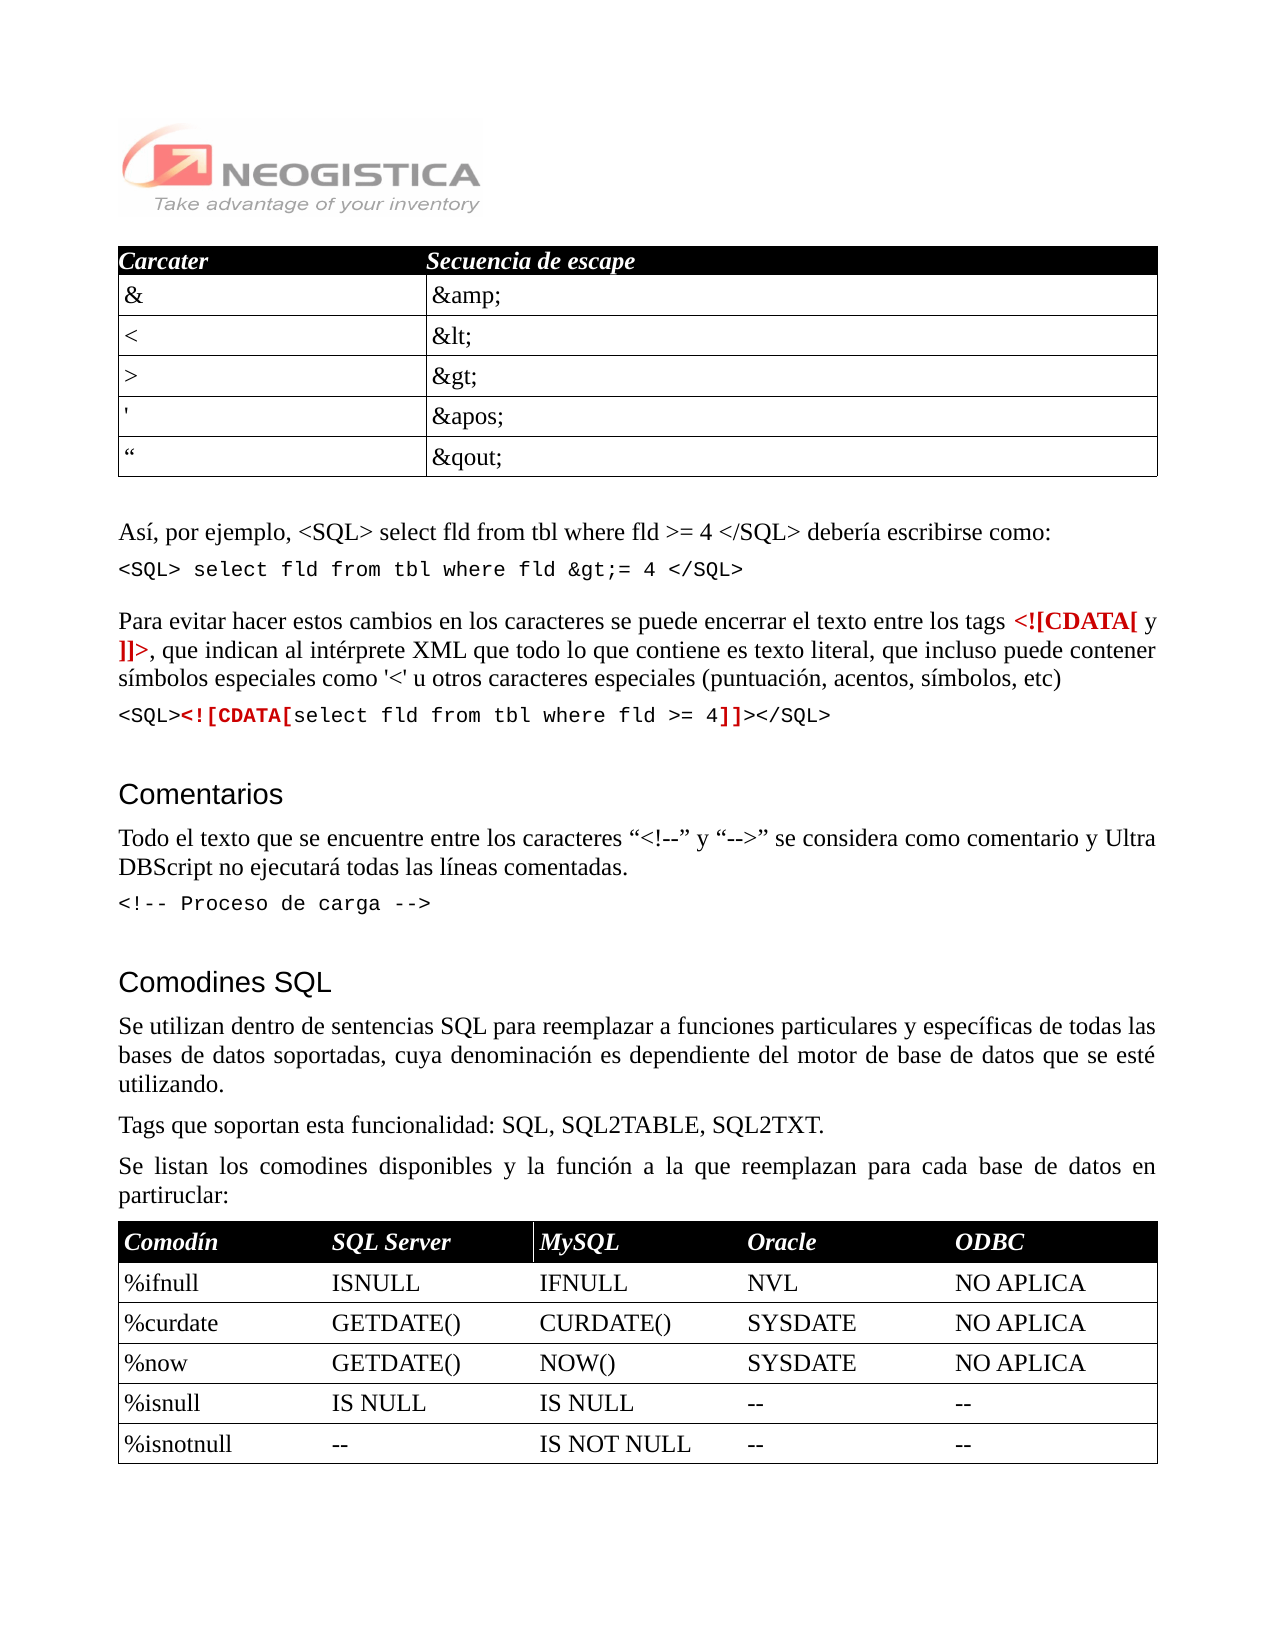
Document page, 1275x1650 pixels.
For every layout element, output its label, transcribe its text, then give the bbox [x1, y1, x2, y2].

text <SQL> select fld from tbl where fld &gt;= 4 </SQL> [118, 559, 1157, 606]
table_cell < [119, 316, 426, 355]
text Así, por ejemplo, <SQL> select fld from tbl where fld >= 4 </SQL> debería escribirse como: [118, 517, 1157, 546]
table_header Carcater [119, 247, 426, 275]
table_cell -- [741, 1424, 949, 1463]
table_cell &apos; [427, 397, 1157, 436]
table_cell NO APLICA [949, 1344, 1157, 1383]
table_cell %now [119, 1344, 326, 1383]
table_cell %isnull [119, 1384, 326, 1423]
table_cell &gt; [427, 356, 1157, 396]
subtitle Comentarios [118, 777, 1157, 811]
table_cell GETDATE() [326, 1303, 533, 1342]
table_cell NO APLICA [949, 1263, 1157, 1302]
text <SQL><![CDATA[select fld from tbl where fld >= 4]]></SQL> [118, 705, 1157, 728]
text Se listan los comodines disponibles y la función a la que reemplazan para cada base de datos en partiruclar: [118, 1151, 1157, 1209]
table_cell NO APLICA [949, 1303, 1157, 1342]
table_cell -- [326, 1424, 533, 1463]
table_cell -- [949, 1424, 1157, 1463]
table_cell %curdate [119, 1303, 326, 1342]
text Para evitar hacer estos cambios en los caracteres se puede encerrar el texto entre los tags <![CDATA[ y ]]>, que indican al intérprete XML que todo lo que contiene es texto literal, que incluso puede contener símbolos especiales como '<' u otros caracteres especiales (puntuación, acentos, símbolos, etc) [118, 606, 1157, 692]
table_cell “ [119, 437, 426, 476]
table_cell SYSDATE [741, 1344, 949, 1383]
table_cell IS NULL [326, 1384, 533, 1423]
table_cell -- [741, 1384, 949, 1423]
table_cell &amp; [427, 275, 1157, 315]
table_cell NOW() [534, 1344, 741, 1383]
table_cell & [119, 275, 426, 315]
table_cell %ifnull [119, 1263, 326, 1302]
table_header Oracle [741, 1222, 949, 1262]
table_header Secuencia de escape [426, 247, 1157, 275]
table_cell CURDATE() [534, 1303, 741, 1342]
text Tags que soportan esta funcionalidad: SQL, SQL2TABLE, SQL2TXT. [118, 1110, 1157, 1139]
table_cell IS NOT NULL [534, 1424, 741, 1463]
text Todo el texto que se encuentre entre los caracteres “<!--” y “-->” se considera como comentario y Ultra DBScript no ejecutará todas las líneas comentadas. [118, 823, 1157, 881]
table_cell &lt; [427, 316, 1157, 355]
subtitle Comodines SQL [118, 965, 1157, 999]
table_cell SYSDATE [741, 1303, 949, 1342]
table_cell ISNULL [326, 1263, 533, 1302]
table_cell GETDATE() [326, 1344, 533, 1383]
text <!-- Proceso de carga --> [118, 893, 1157, 917]
table_cell IFNULL [534, 1263, 741, 1302]
table_cell NVL [741, 1263, 949, 1302]
table_header ODBC [949, 1222, 1157, 1262]
table_cell > [119, 356, 426, 396]
table_cell IS NULL [534, 1384, 741, 1423]
table_header MySQL [534, 1222, 741, 1262]
table_cell %isnotnull [119, 1424, 326, 1463]
table_cell &qout; [427, 437, 1157, 476]
table_header SQL Server [326, 1222, 533, 1262]
text Se utilizan dentro de sentencias SQL para reemplazar a funciones particulares y específicas de todas las bases de datos soportadas, cuya denominación es dependiente del motor de base de datos que se esté utilizando. [118, 1011, 1157, 1098]
table_cell ' [119, 397, 426, 436]
table_cell -- [949, 1384, 1157, 1423]
table_header Comodín [119, 1222, 326, 1262]
